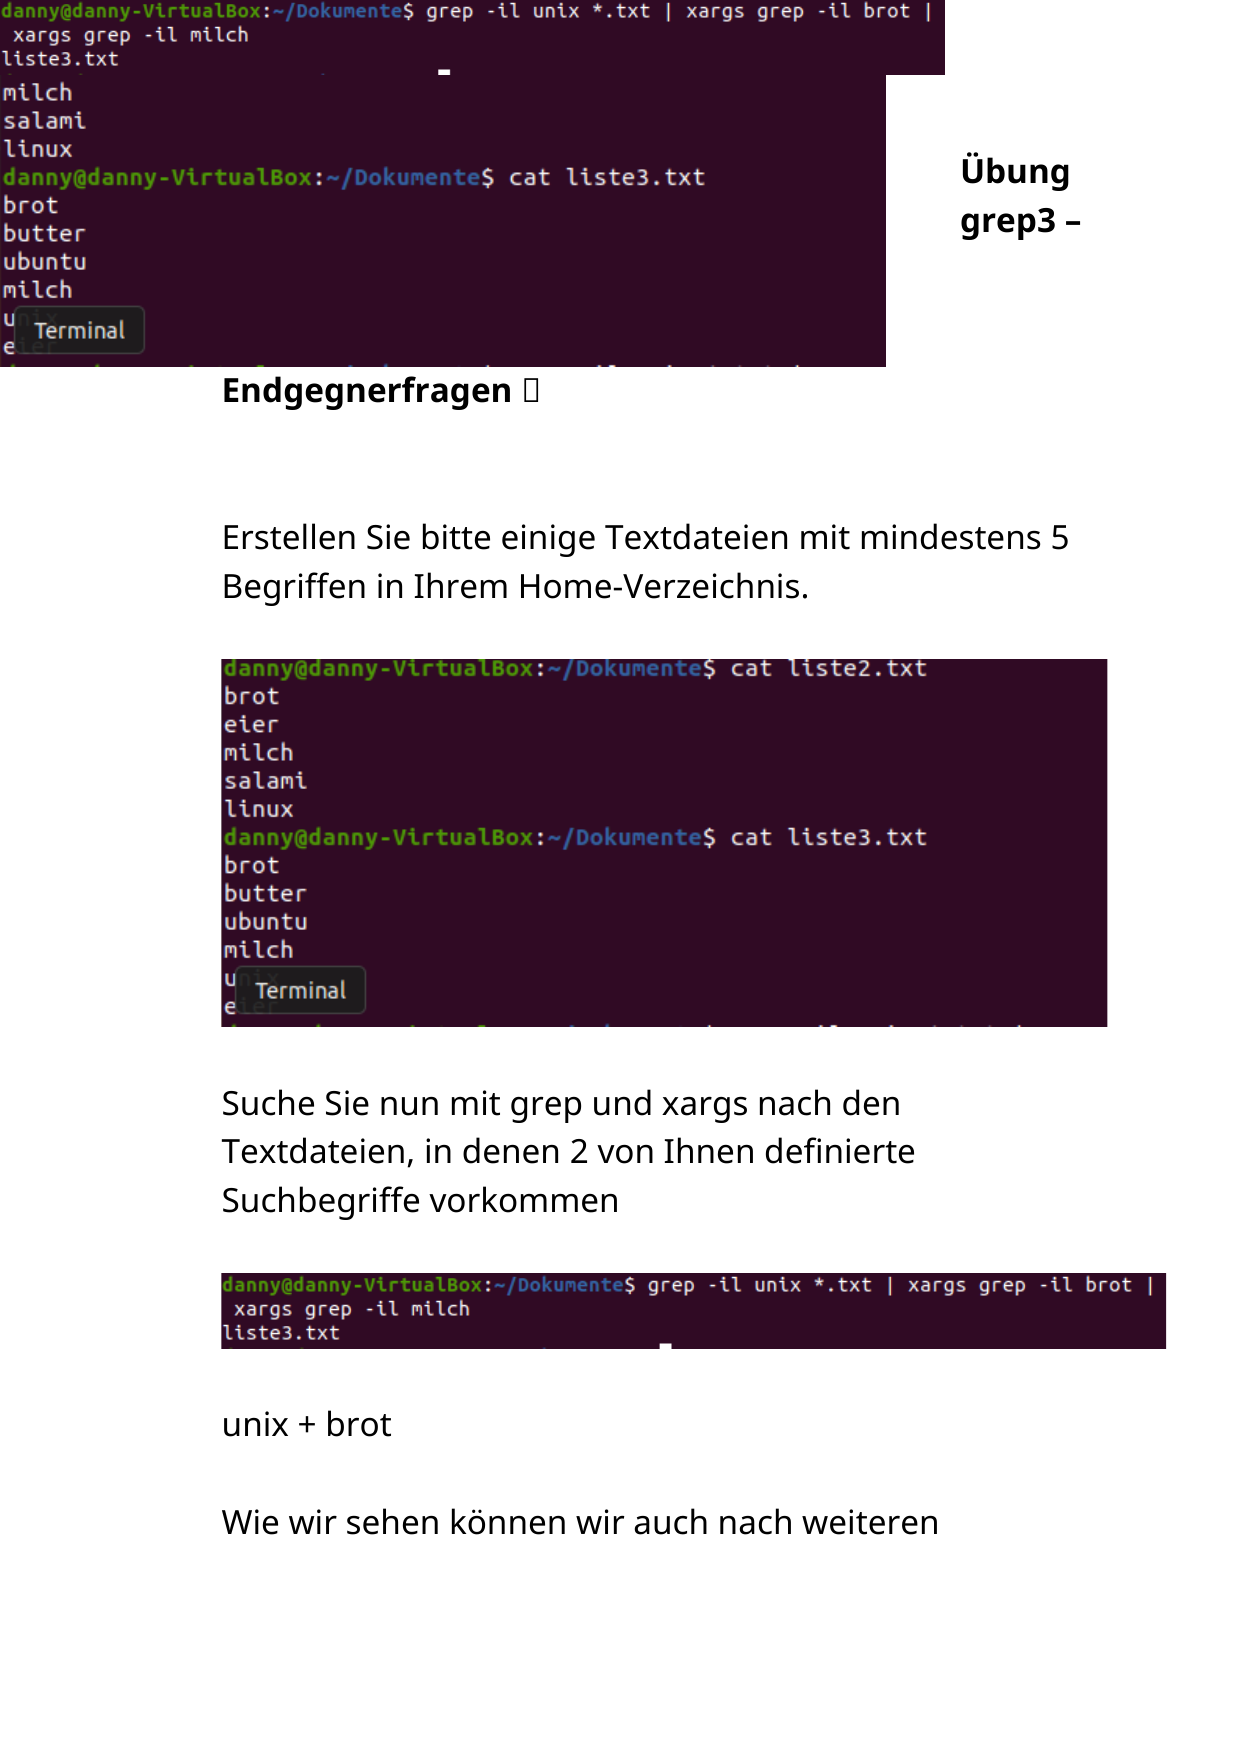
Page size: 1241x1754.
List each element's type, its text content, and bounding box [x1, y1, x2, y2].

picture [0, 0, 945, 367]
picture [221, 1273, 1167, 1349]
text unix + brot Wie wir sehen können wir auch nach weiteren [221, 1349, 1093, 1544]
picture [221, 659, 1108, 1027]
text Suche Sie nun mit grep und xargs nach den Textdateien, in denen 2 von Ihnen definierte Suchbegriffe vorkommen [221, 1027, 1093, 1273]
text Übung grep3 – Endgegnerfragen  Erstellen Sie bitte einige Textdateien mit mindestens 5 Begriffen in Ihrem Home-Verzeichnis. [221, 148, 1093, 659]
